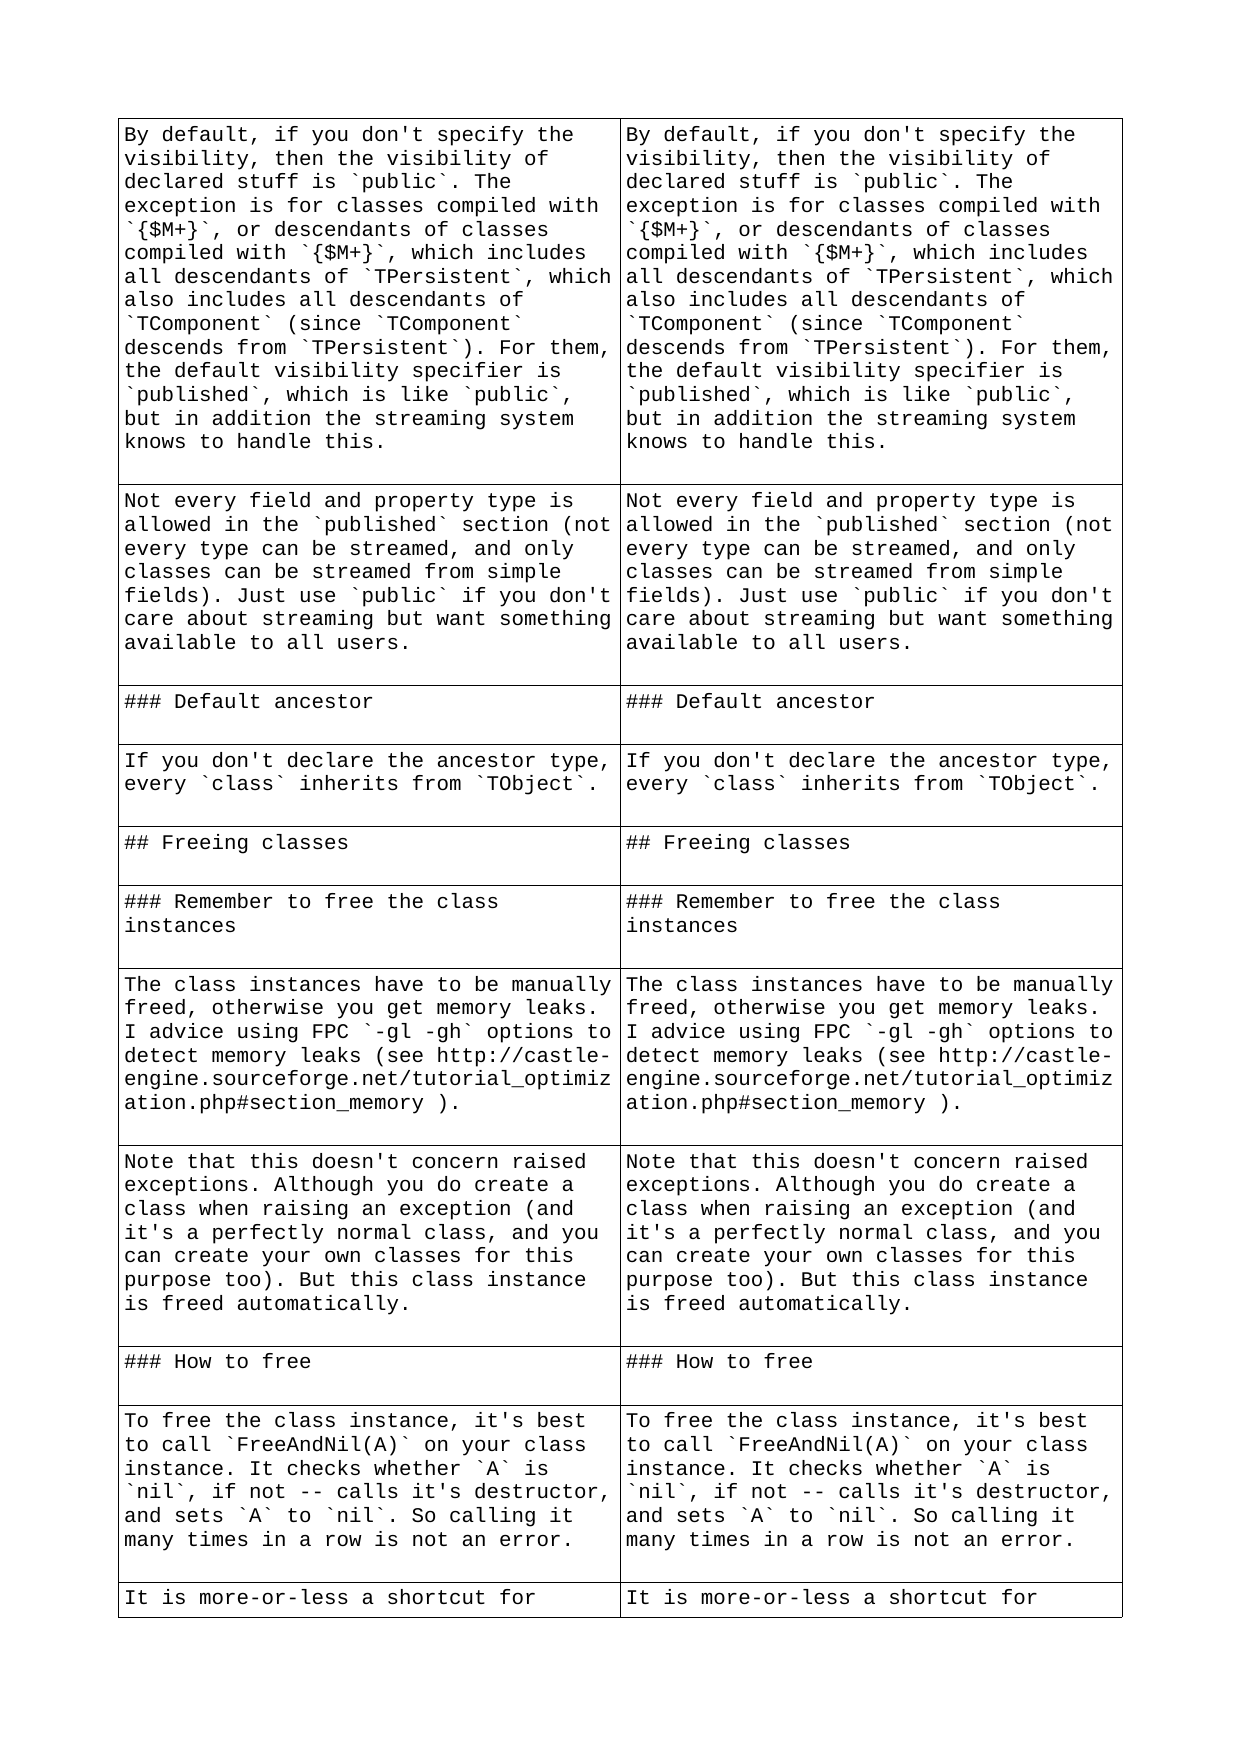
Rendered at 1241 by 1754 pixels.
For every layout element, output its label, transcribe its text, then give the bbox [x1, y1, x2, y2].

table_cell ### Default ancestor [621, 686, 1122, 744]
table_cell ### How to free [119, 1347, 620, 1404]
table_cell Not every field and property type is allowed in the `published` section (not every type can be streamed, and only classes can be streamed from simple fields). Just use `public` if you don't care about streaming but want something available to all users. [621, 485, 1122, 685]
table_cell The class instances have to be manually freed, otherwise you get memory leaks. I advice using FPC `-gl -gh` options to detect memory leaks (see http://castle-engine.sourceforge.net/tutorial_optimization.php#section_memory ). [621, 969, 1122, 1145]
table_cell By default, if you don't specify the visibility, then the visibility of declared stuff is `public`. The exception is for classes compiled with `{$M+}`, or descendants of classes compiled with `{$M+}`, which includes all descendants of `TPersistent`, which also includes all descendants of `TComponent` (since `TComponent` descends from `TPersistent`). For them, the default visibility specifier is `published`, which is like `public`, but in addition the streaming system knows to handle this. [119, 119, 620, 484]
table_cell It is more-or-less a shortcut for [119, 1583, 620, 1617]
table_cell Note that this doesn't concern raised exceptions. Although you do create a class when raising an exception (and it's a perfectly normal class, and you can create your own classes for this purpose too). But this class instance is freed automatically. [621, 1146, 1122, 1346]
table_cell To free the class instance, it's best to call `FreeAndNil(A)` on your class instance. It checks whether `A` is `nil`, if not -- calls it's destructor, and sets `A` to `nil`. So calling it many times in a row is not an error. [119, 1406, 620, 1582]
table_cell Not every field and property type is allowed in the `published` section (not every type can be streamed, and only classes can be streamed from simple fields). Just use `public` if you don't care about streaming but want something available to all users. [119, 485, 620, 685]
table_cell It is more-or-less a shortcut for [621, 1583, 1122, 1617]
table_cell By default, if you don't specify the visibility, then the visibility of declared stuff is `public`. The exception is for classes compiled with `{$M+}`, or descendants of classes compiled with `{$M+}`, which includes all descendants of `TPersistent`, which also includes all descendants of `TComponent` (since `TComponent` descends from `TPersistent`). For them, the default visibility specifier is `published`, which is like `public`, but in addition the streaming system knows to handle this. [621, 119, 1122, 484]
table_cell ### Remember to free the class instances [621, 886, 1122, 968]
table_cell If you don't declare the ancestor type, every `class` inherits from `TObject`. [119, 745, 620, 826]
table_cell If you don't declare the ancestor type, every `class` inherits from `TObject`. [621, 745, 1122, 826]
table_cell To free the class instance, it's best to call `FreeAndNil(A)` on your class instance. It checks whether `A` is `nil`, if not -- calls it's destructor, and sets `A` to `nil`. So calling it many times in a row is not an error. [621, 1406, 1122, 1582]
table_cell ## Freeing classes [621, 827, 1122, 885]
table_cell ### How to free [621, 1347, 1122, 1404]
table_cell ### Remember to free the class instances [119, 886, 620, 968]
table_cell ### Default ancestor [119, 686, 620, 744]
table_cell ## Freeing classes [119, 827, 620, 885]
table_cell The class instances have to be manually freed, otherwise you get memory leaks. I advice using FPC `-gl -gh` options to detect memory leaks (see http://castle-engine.sourceforge.net/tutorial_optimization.php#section_memory ). [119, 969, 620, 1145]
table_cell Note that this doesn't concern raised exceptions. Although you do create a class when raising an exception (and it's a perfectly normal class, and you can create your own classes for this purpose too). But this class instance is freed automatically. [119, 1146, 620, 1346]
